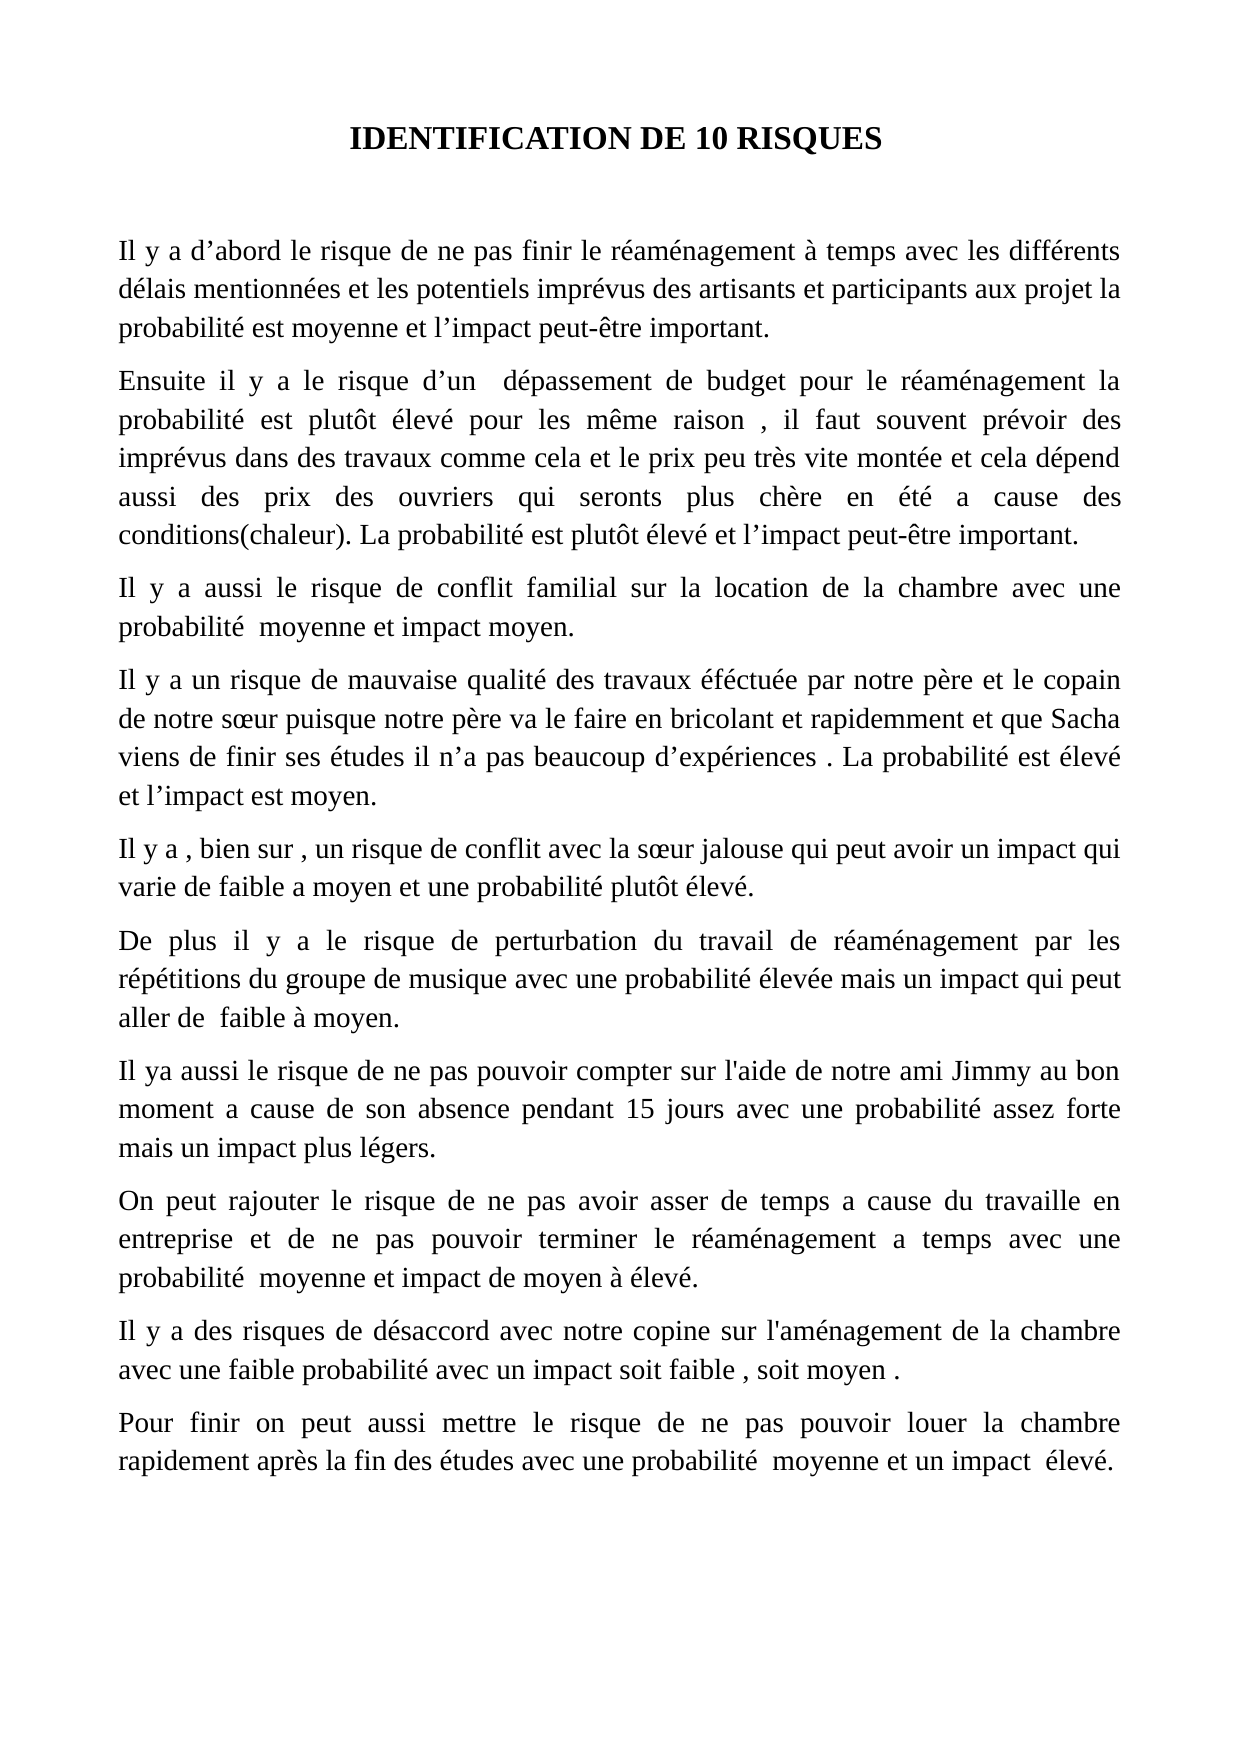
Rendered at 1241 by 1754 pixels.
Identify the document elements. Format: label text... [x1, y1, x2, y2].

text Il y a , bien sur , un risque de conflit avec la sœur jalouse qui peut avoir un impact qui varie de faible a moyen et une probabilité plutôt élevé. [118, 831, 1122, 903]
text IDENTIFICATION DE 10 RISQUES [118, 118, 1122, 156]
text Ensuite il y a le risque d’un dépassement de budget pour le réaménagement la probabilité est plutôt élevé pour les même raison , il faut souvent prévoir des imprévus dans des travaux comme cela et le prix peu très vite montée et cela dépend aussi des prix des ouvriers qui seronts plus chère en été a cause des conditions(chaleur). La probabilité est plutôt élevé et l’impact peut-être important. [118, 363, 1122, 551]
text Il ya aussi le risque de ne pas pouvoir compter sur l'aide de notre ami Jimmy au bon moment a cause de son absence pendant 15 jours avec une probabilité assez forte mais un impact plus légers. [118, 1053, 1122, 1163]
text De plus il y a le risque de perturbation du travail de réaménagement par les répétitions du groupe de musique avec une probabilité élevée mais un impact qui peut aller de faible à moyen. [118, 923, 1122, 1033]
text Il y a aussi le risque de conflit familial sur la location de la chambre avec une probabilité moyenne et impact moyen. [118, 571, 1122, 643]
text Il y a d’abord le risque de ne pas finir le réaménagement à temps avec les différents délais mentionnées et les potentiels imprévus des artisants et participants aux projet la probabilité est moyenne et l’impact peut-être important. [118, 233, 1122, 344]
text Il y a des risques de désaccord avec notre copine sur l'aménagement de la chambre avec une faible probabilité avec un impact soit faible , soit moyen . [118, 1313, 1122, 1385]
text On peut rajouter le risque de ne pas avoir asser de temps a cause du travaille en entreprise et de ne pas pouvoir terminer le réaménagement a temps avec une probabilité moyenne et impact de moyen à élevé. [118, 1183, 1122, 1294]
text Il y a un risque de mauvaise qualité des travaux éféctuée par notre père et le copain de notre sœur puisque notre père va le faire en bricolant et rapidemment et que Sacha viens de finir ses études il n’a pas beaucoup d’expériences . La probabilité est élevé et l’impact est moyen. [118, 662, 1122, 811]
text Pour finir on peut aussi mettre le risque de ne pas pouvoir louer la chambre rapidement après la fin des études avec une probabilité moyenne et un impact élevé. [118, 1405, 1122, 1477]
